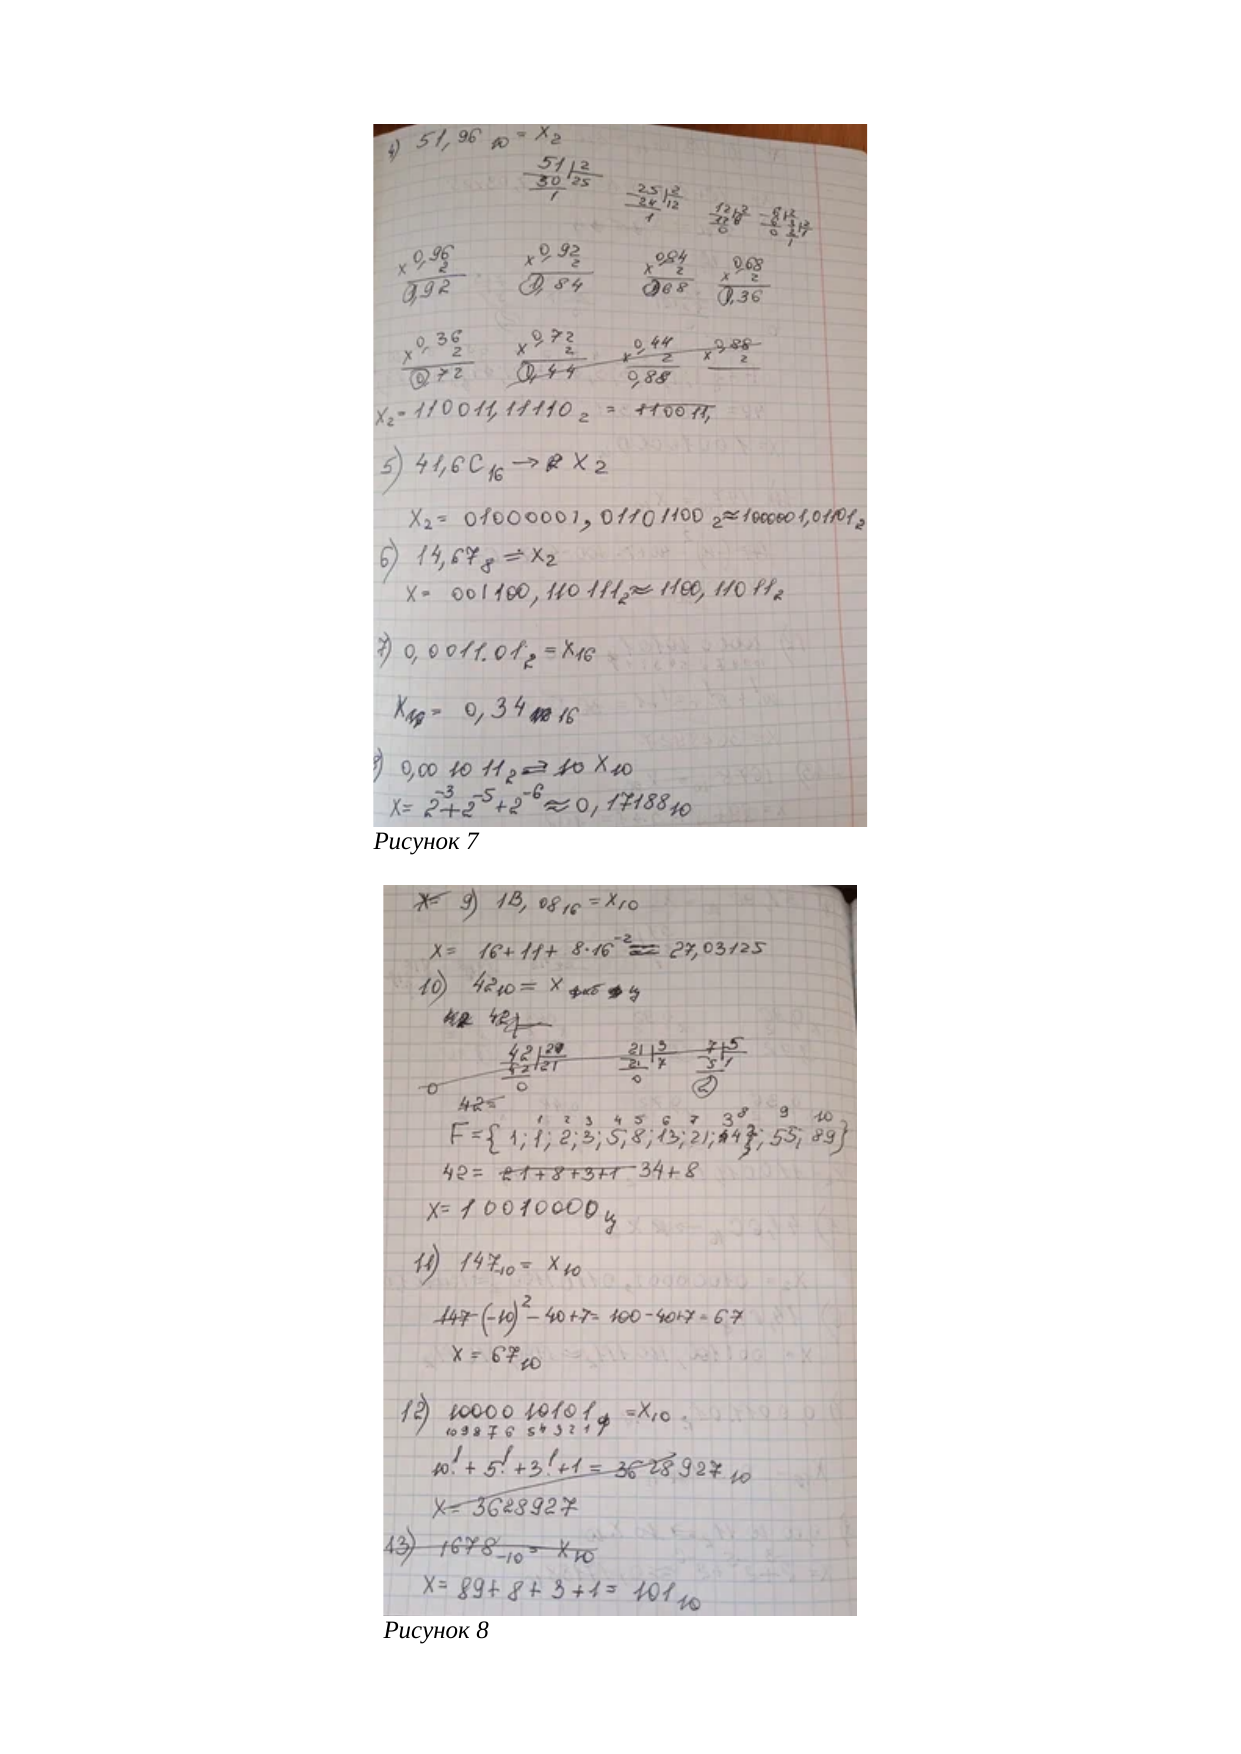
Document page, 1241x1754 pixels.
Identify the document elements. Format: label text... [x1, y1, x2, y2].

text Рисунок 7 [373, 827, 867, 855]
text Рисунок 8 [383, 1616, 857, 1644]
